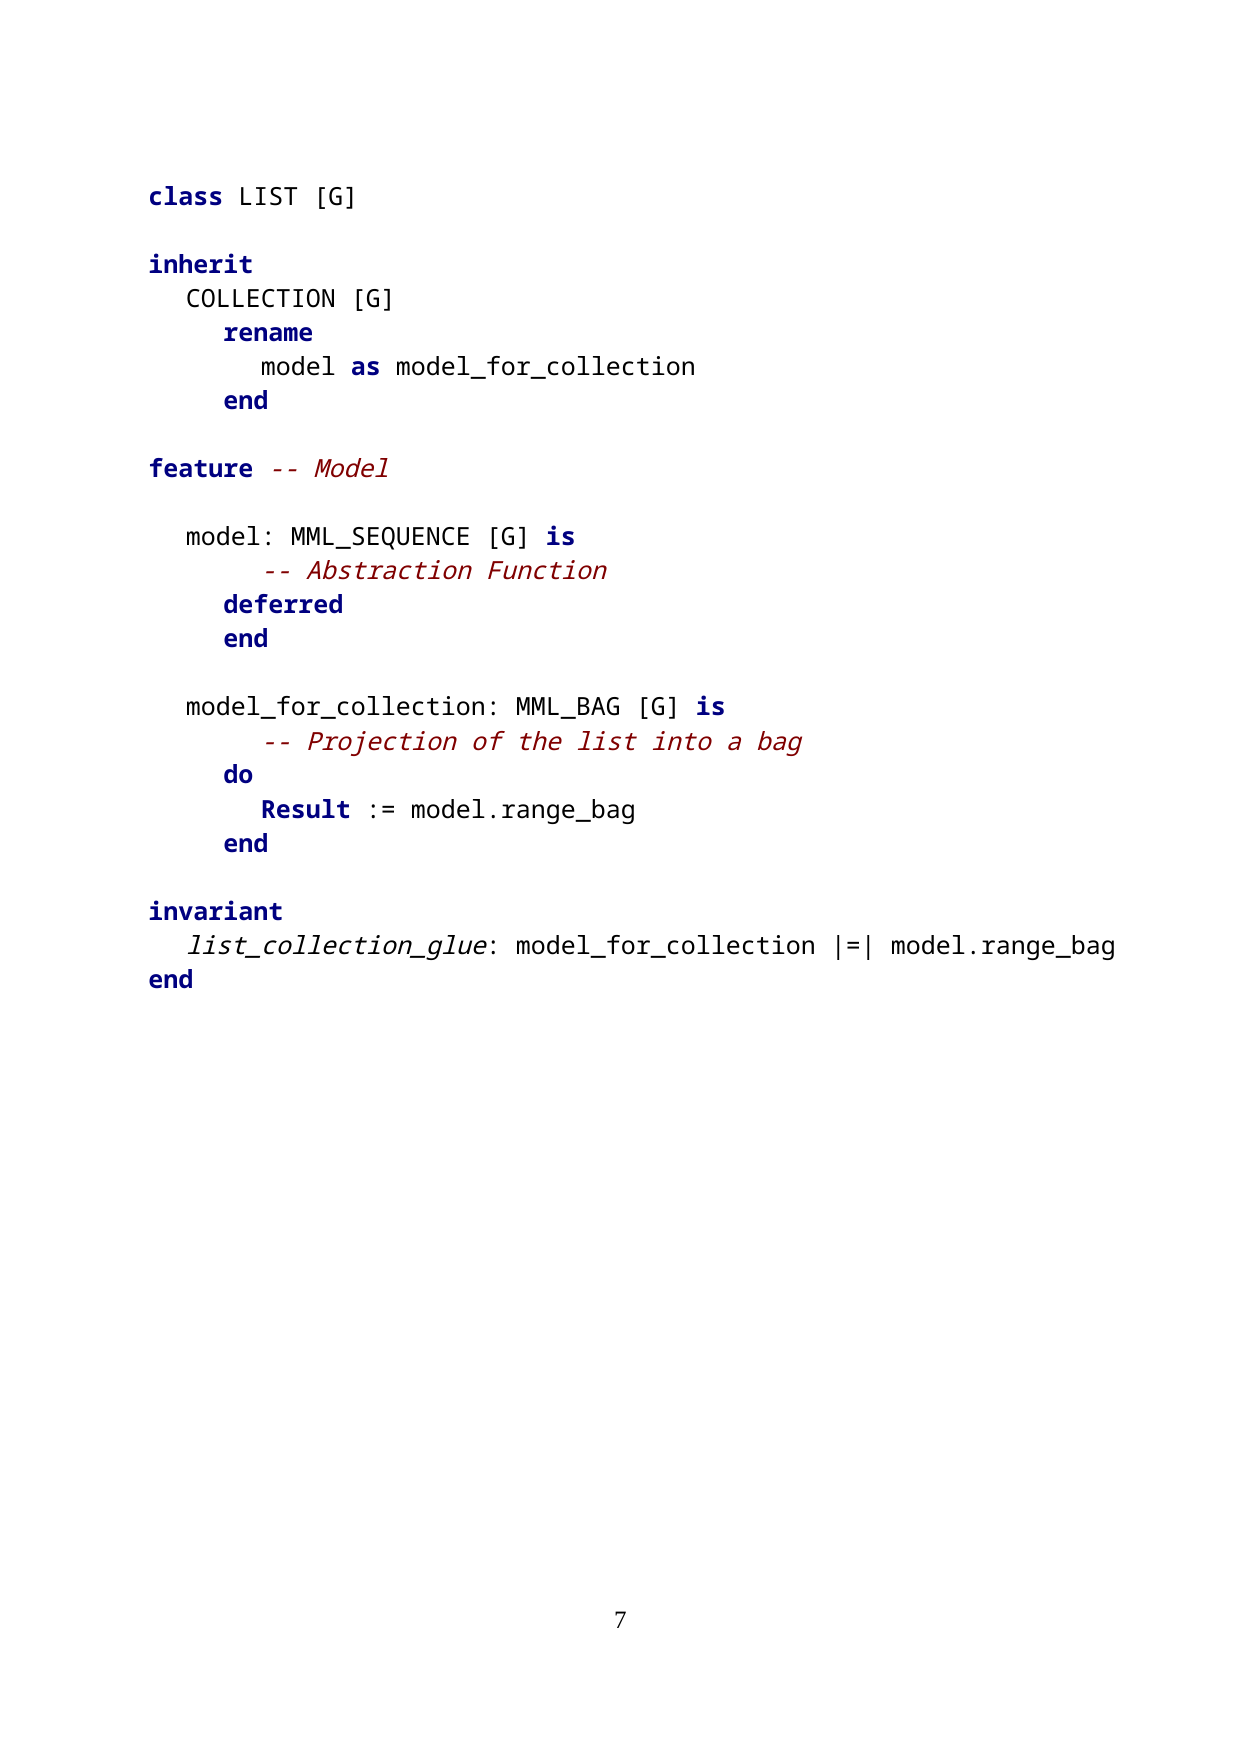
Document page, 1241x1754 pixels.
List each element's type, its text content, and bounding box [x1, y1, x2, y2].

text class LIST [G] inherit COLLECTION [G] rename model as model_for_collection end feature -- Model model: MML_SEQUENCE [G] is -- Abstraction Function deferred end model_for_collection: MML_BAG [G] is -- Projection of the list into a bag do Result := model.range_bag end invariant list_collection_glue: model_for_collection |=| model.range_bag end [148, 178, 1122, 996]
